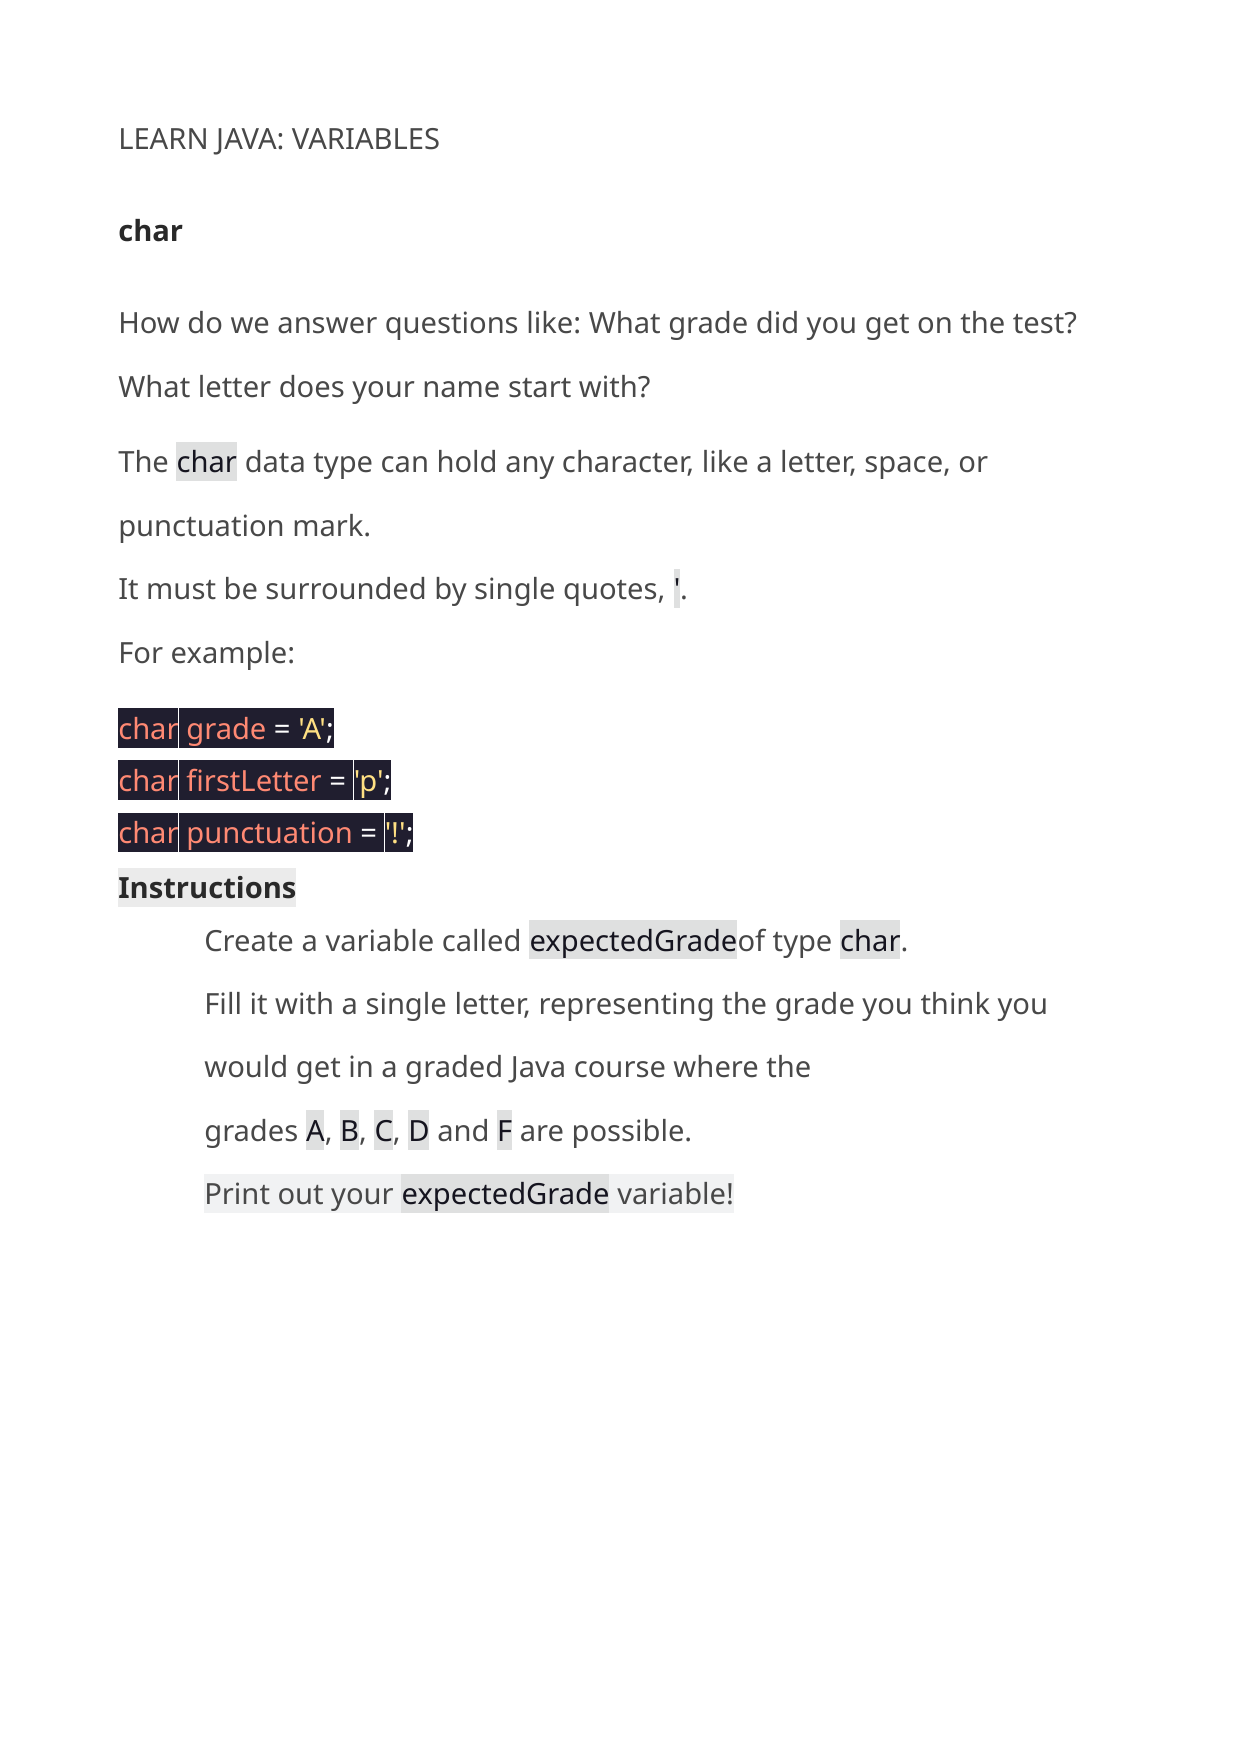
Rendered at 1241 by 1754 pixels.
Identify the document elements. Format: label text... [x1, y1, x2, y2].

subtitle char [118, 211, 1122, 250]
text char grade = 'A'; [118, 708, 1122, 748]
text For example: [118, 632, 1122, 672]
text Create a variable called expectedGradeof type char. [204, 920, 1122, 959]
text char firstLetter = 'p'; [118, 760, 1122, 800]
text It must be surrounded by single quotes, '. [118, 569, 1122, 608]
text Instructions [118, 866, 1122, 907]
text How do we answer questions like: What grade did you get on the test? What letter does your name start with? [118, 302, 1122, 406]
text Fill it with a single letter, representing the grade you think you would get in a graded Java course where the grades A, B, C, D and F are possible. [204, 983, 1122, 1150]
text The char data type can hold any character, like a letter, space, or punctuation mark. [118, 442, 1122, 545]
text char punctuation = '!'; [118, 812, 1122, 852]
text Print out your expectedGrade variable! [204, 1173, 1122, 1213]
text LEARN JAVA: VARIABLES [118, 118, 1122, 158]
